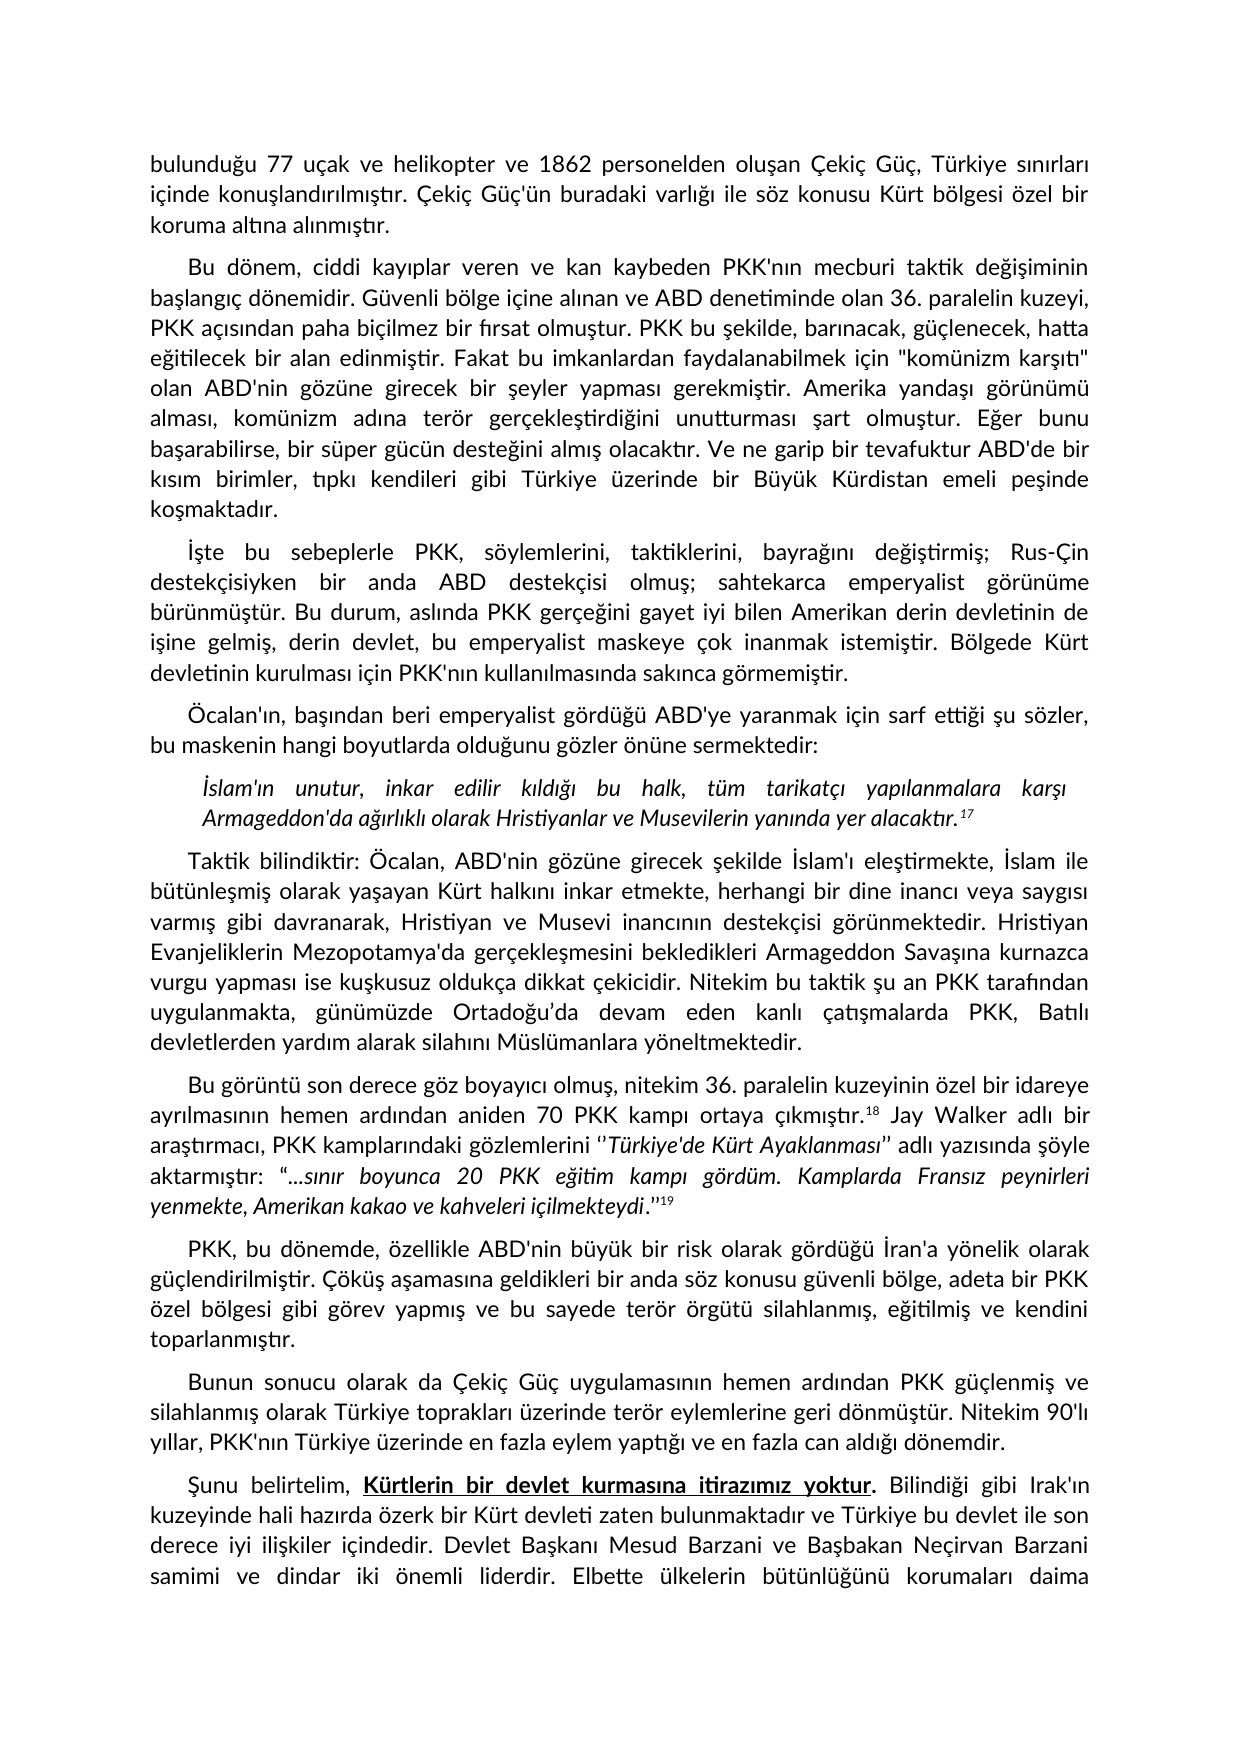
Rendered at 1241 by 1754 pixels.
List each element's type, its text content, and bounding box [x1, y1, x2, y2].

text Bunun sonucu olarak da Çekiç Güç uygulamasının hemen ardından PKK güçlenmiş ve silahlanmış olarak Türkiye toprakları üzerinde terör eylemlerine geri dönmüştür. Nitekim 90'lı yıllar, PKK'nın Türkiye üzerinde en fazla eylem yaptığı ve en fazla can aldığı dönemdir. [150, 1368, 1090, 1456]
text Taktik bilindiktir: Öcalan, ABD'nin gözüne girecek şekilde İslam'ı eleştirmekte, İslam ile bütünleşmiş olarak yaşayan Kürt halkını inkar etmekte, herhangi bir dine inancı veya saygısı varmış gibi davranarak, Hristiyan ve Musevi inancının destekçisi görünmektedir. Hristiyan Evanjeliklerin Mezopotamya'da gerçekleşmesini bekledikleri Armageddon Savaşına kurnazca vurgu yapması ise kuşkusuz oldukça dikkat çekicidir. Nitekim bu taktik şu an PKK tarafından uygulanmakta, günümüzde Ortadoğu’da devam eden kanlı çatışmalarda PKK, Batılı devletlerden yardım alarak silahını Müslümanlara yöneltmektedir. [150, 847, 1090, 1056]
text Şunu belirtelim, Kürtlerin bir devlet kurmasına itirazımız yoktur. Bilindiği gibi Irak'ın kuzeyinde hali hazırda özerk bir Kürt devleti zaten bulunmaktadır ve Türkiye bu devlet ile son derece iyi ilişkiler içindedir. Devlet Başkanı Mesud Barzani ve Başbakan Neçirvan Barzani samimi ve dindar iki önemli liderdir. Elbette ülkelerin bütünlüğünü korumaları daima [150, 1471, 1090, 1589]
text İslam'ın unutur, inkar edilir kıldığı bu halk, tüm tarikatçı yapılanmalara karşı Armageddon'da ağırlıklı olarak Hristiyanlar ve Musevilerin yanında yer alacaktır.17 [202, 774, 1068, 832]
text bulunduğu 77 uçak ve helikopter ve 1862 personelden oluşan Çekiç Güç, Türkiye sınırları içinde konuşlandırılmıştır. Çekiç Güç'ün buradaki varlığı ile söz konusu Kürt bölgesi özel bir koruma altına alınmıştır. [150, 150, 1090, 238]
text PKK, bu dönemde, özellikle ABD'nin büyük bir risk olarak gördüğü İran'a yönelik olarak güçlendirilmiştir. Çöküş aşamasına geldikleri bir anda söz konusu güvenli bölge, adeta bir PKK özel bölgesi gibi görev yapmış ve bu sayede terör örgütü silahlanmış, eğitilmiş ve kendini toparlanmıştır. [150, 1234, 1090, 1352]
text İşte bu sebeplerle PKK, söylemlerini, taktiklerini, bayrağını değiştirmiş; Rus-Çin destekçisiyken bir anda ABD destekçisi olmuş; sahtekarca emperyalist görünüme bürünmüştür. Bu durum, aslında PKK gerçeğini gayet iyi bilen Amerikan derin devletinin de işine gelmiş, derin devlet, bu emperyalist maskeye çok inanmak istemiştir. Bölgede Kürt devletinin kurulması için PKK'nın kullanılmasında sakınca görmemiştir. [150, 537, 1090, 686]
text Öcalan'ın, başından beri emperyalist gördüğü ABD'ye yaranmak için sarf ettiği şu sözler, bu maskenin hangi boyutlarda olduğunu gözler önüne sermektedir: [150, 701, 1090, 759]
text Bu dönem, ciddi kayıplar veren ve kan kaybeden PKK'nın mecburi taktik değişiminin başlangıç dönemidir. Güvenli bölge içine alınan ve ABD denetiminde olan 36. paralelin kuzeyi, PKK açısından paha biçilmez bir fırsat olmuştur. PKK bu şekilde, barınacak, güçlenecek, hatta eğitilecek bir alan edinmiştir. Fakat bu imkanlardan faydalanabilmek için "komünizm karşıtı" olan ABD'nin gözüne girecek bir şeyler yapması gerekmiştir. Amerika yandaşı görünümü alması, komünizm adına terör gerçekleştirdiğini unutturması şart olmuştur. Eğer bunu başarabilirse, bir süper gücün desteğini almış olacaktır. Ve ne garip bir tevafuktur ABD'de bir kısım birimler, tıpkı kendileri gibi Türkiye üzerinde bir Büyük Kürdistan emeli peşinde koşmaktadır. [150, 253, 1090, 522]
text Bu görüntü son derece göz boyayıcı olmuş, nitekim 36. paralelin kuzeyinin özel bir idareye ayrılmasının hemen ardından aniden 70 PKK kampı ortaya çıkmıştır.18 Jay Walker adlı bir araştırmacı, PKK kamplarındaki gözlemlerini ‘’Türkiye'de Kürt Ayaklanması’’ adlı yazısında şöyle aktarmıştır: “...sınır boyunca 20 PKK eğitim kampı gördüm. Kamplarda Fransız peynirleri yenmekte, Amerikan kakao ve kahveleri içilmekteydi.’’19 [150, 1071, 1090, 1219]
